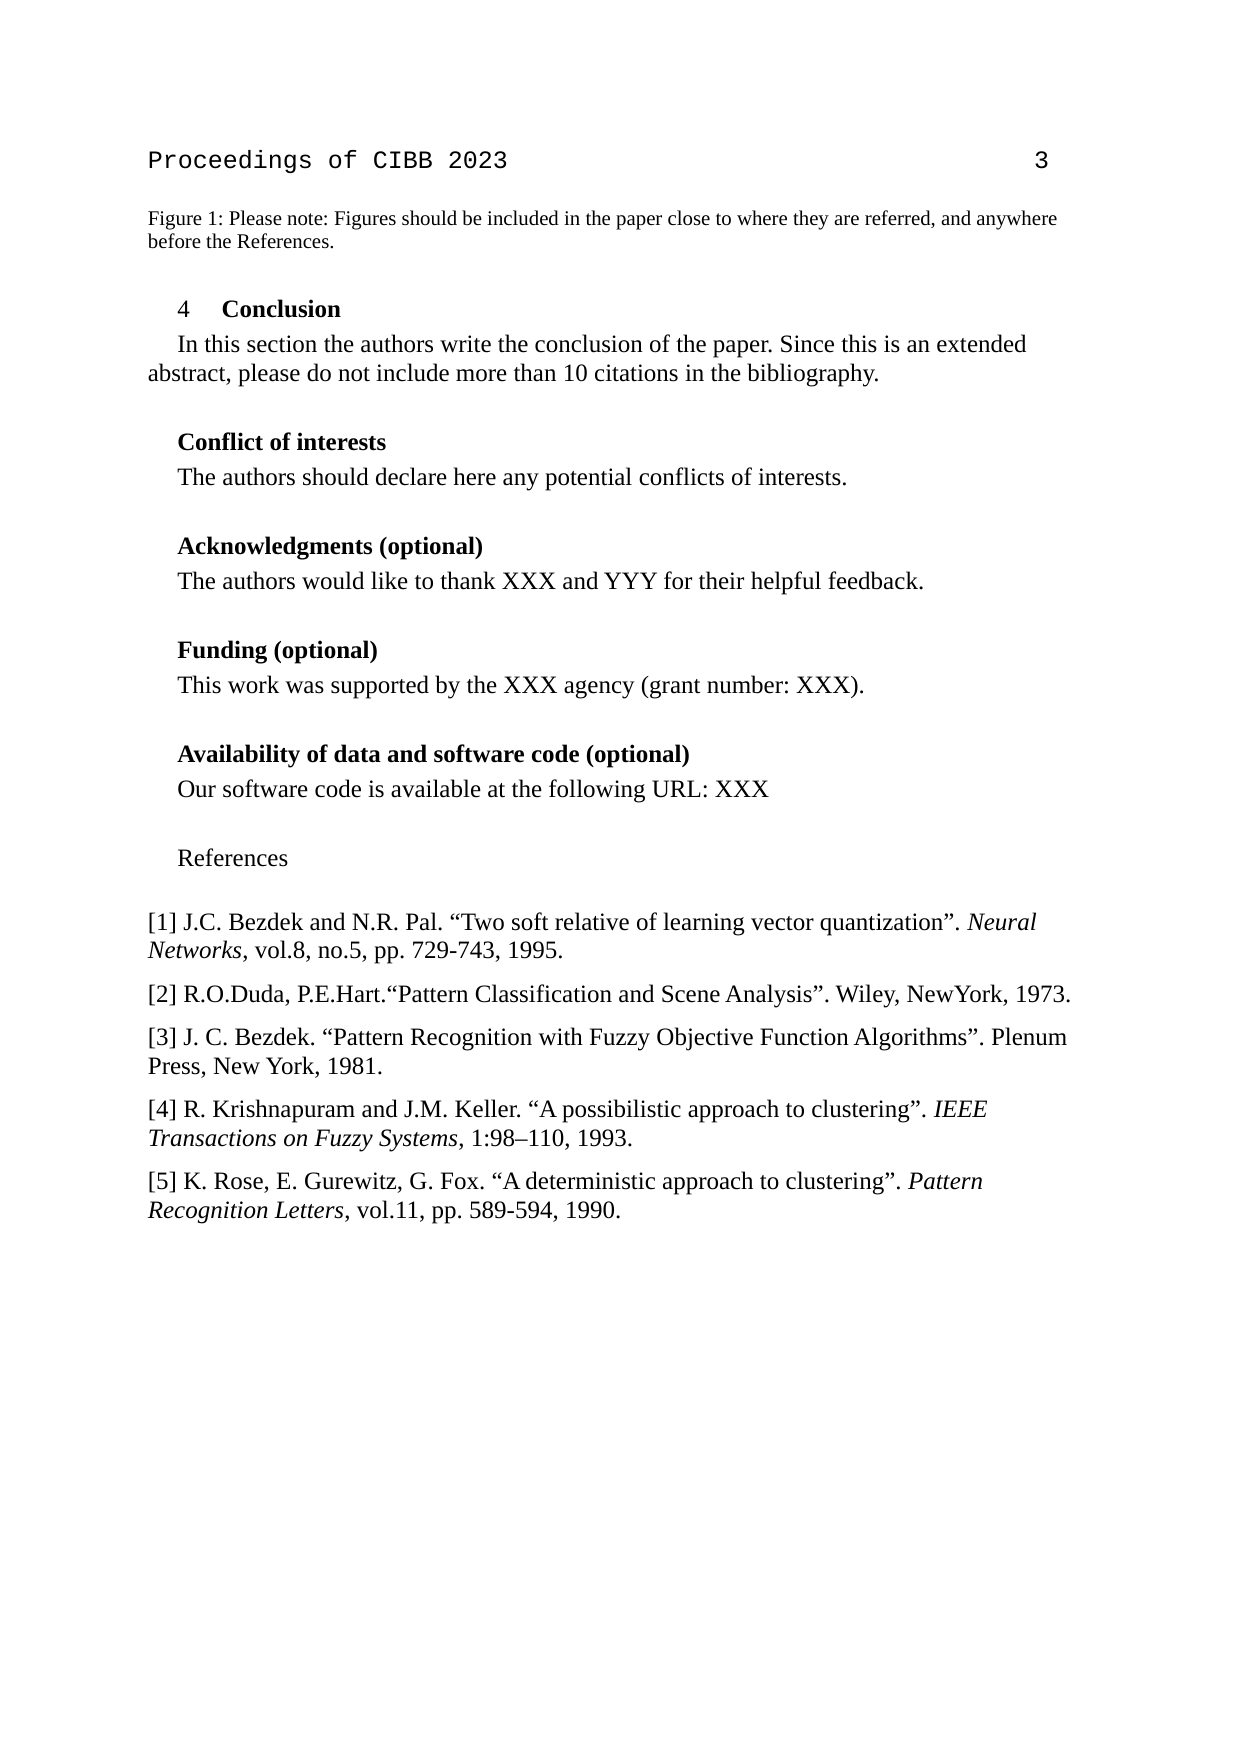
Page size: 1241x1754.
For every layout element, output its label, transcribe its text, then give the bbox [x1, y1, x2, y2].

text [5] K. Rose, E. Gurewitz, G. Fox. “A deterministic approach to clustering”. Pattern Recognition Letters, vol.11, pp. 589-594, 1990. [148, 1166, 1093, 1224]
text Acknowledgments (optional) [148, 531, 1093, 560]
text [3] J. C. Bezdek. “Pattern Recognition with Fuzzy Objective Function Algorithms”. Plenum Press, New York, 1981. [148, 1022, 1093, 1079]
text [2] R.O.Duda, P.E.Hart.“Pattern Classification and Scene Analysis”. Wiley, NewYork, 1973. [148, 979, 1093, 1007]
text This work was supported by the XXX agency (grant number: XXX). [148, 670, 1093, 698]
text Availability of data and software code (optional) [148, 739, 1093, 768]
text Our software code is available at the following URL: XXX [148, 774, 1093, 803]
text Funding (optional) [148, 635, 1093, 664]
text Figure 1: Please note: Figures should be included in the paper close to where they are referred, and anywhere before the References. [148, 205, 1093, 253]
text 4 Conclusion [148, 294, 1093, 323]
text [1] J.C. Bezdek and N.R. Pal. “Two soft relative of learning vector quantization”. Neural Networks, vol.8, no.5, pp. 729-743, 1995. [148, 907, 1093, 964]
text References [148, 843, 1093, 872]
text Conflict of interests [148, 427, 1093, 456]
text In this section the authors write the conclusion of the paper. Since this is an extended abstract, please do not include more than 10 citations in the bibliography. [148, 329, 1093, 386]
text [4] R. Krishnapuram and J.M. Keller. “A possibilistic approach to clustering”. IEEE Transactions on Fuzzy Systems, 1:98–110, 1993. [148, 1094, 1093, 1152]
text The authors would like to thank XXX and YYY for their helpful feedback. [148, 566, 1093, 594]
text The authors should declare here any potential conflicts of interests. [148, 462, 1093, 490]
